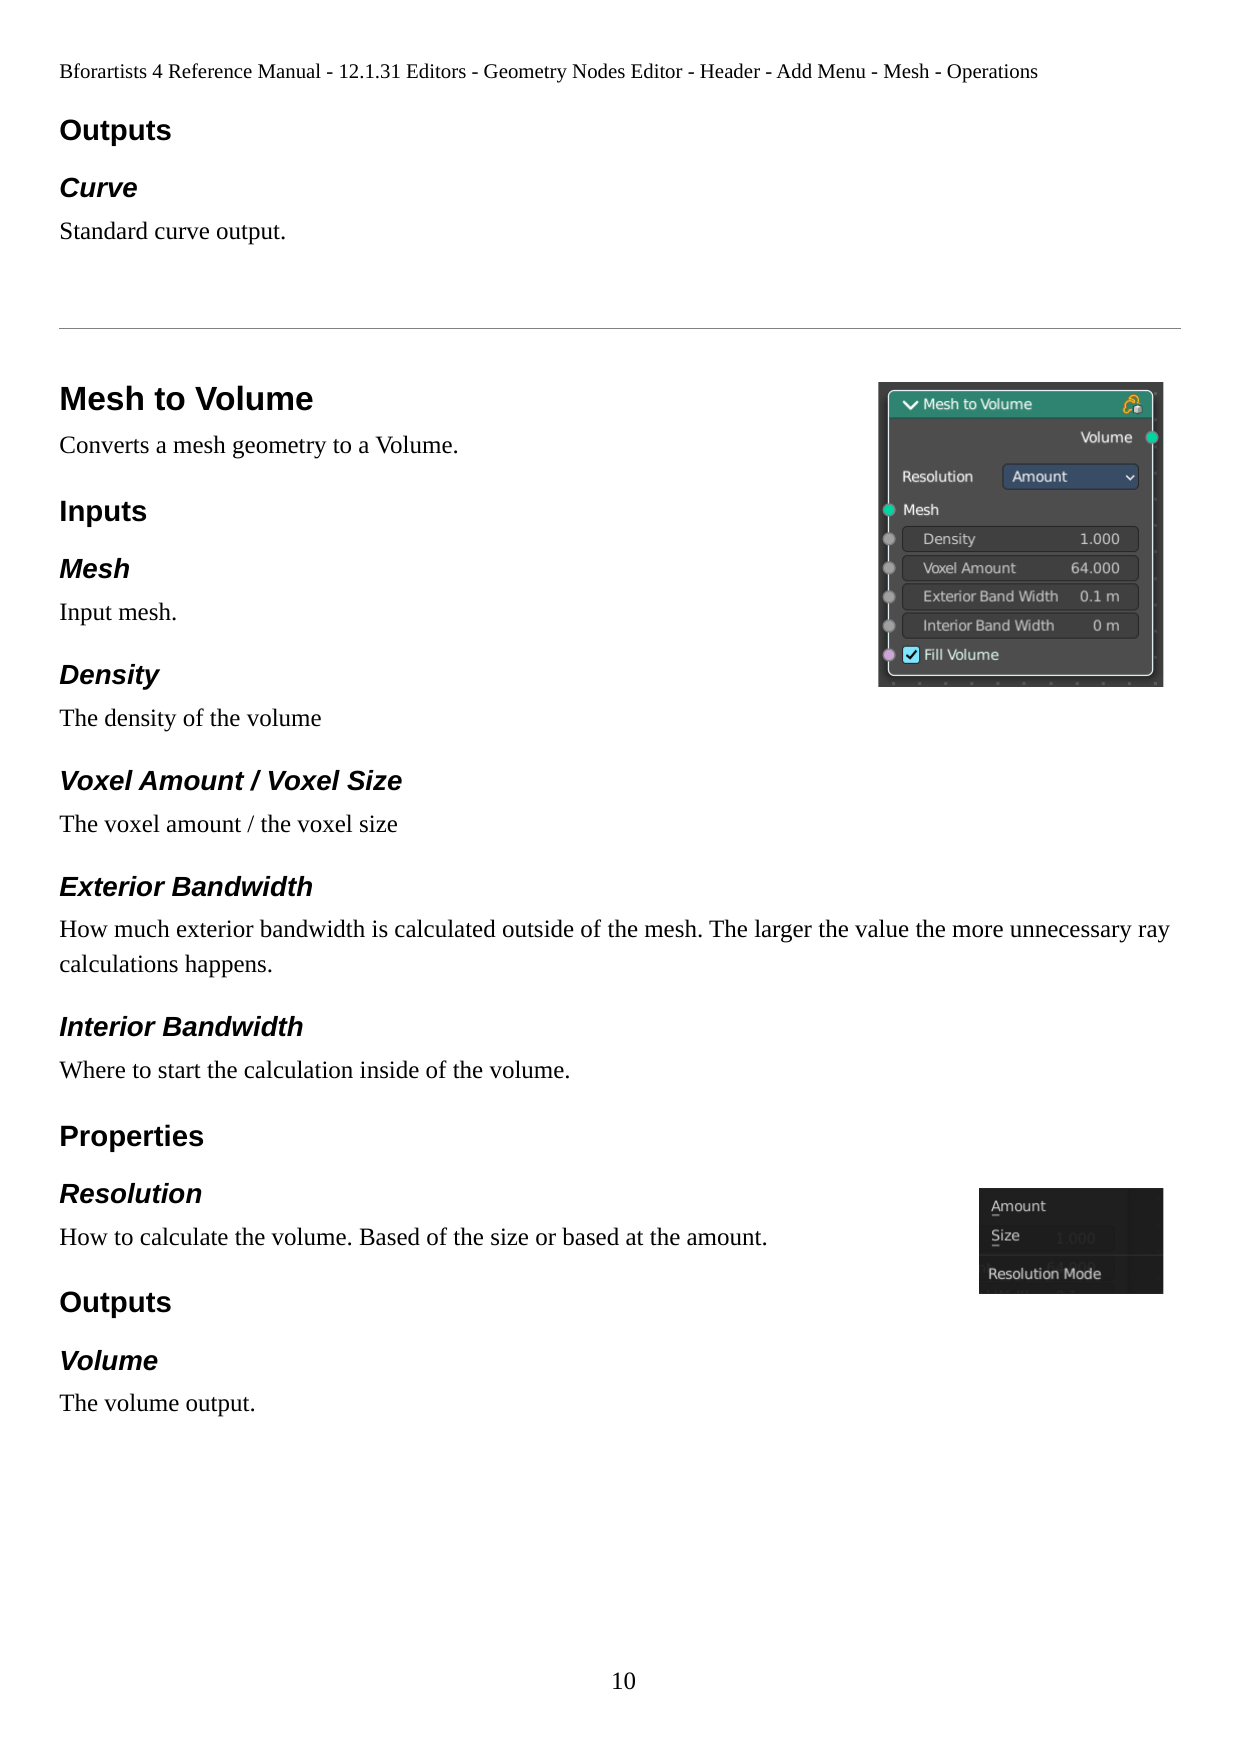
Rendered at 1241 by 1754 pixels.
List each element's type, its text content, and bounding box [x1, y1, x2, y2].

text Input mesh. [59, 597, 878, 626]
text How to calculate the volume. Based of the size or based at the amount. [59, 1222, 979, 1251]
subtitle Curve [59, 171, 1181, 203]
picture [878, 382, 1164, 687]
subtitle Volume [59, 1344, 1181, 1376]
text Where to start the calculation inside of the volume. [59, 1055, 1181, 1084]
picture [979, 1188, 1164, 1294]
text Standard curve output. [59, 216, 1181, 244]
subtitle Resolution [59, 1177, 1181, 1209]
subtitle Exterior Bandwidth [59, 870, 1181, 902]
text The volume output. [59, 1388, 1181, 1417]
text How much exterior bandwidth is calculated outside of the mesh. The larger the value the more unnecessary ray calculations happens. [59, 914, 1181, 978]
text [1164, 597, 1181, 626]
subtitle Outputs [59, 113, 1181, 146]
text The voxel amount / the voxel size [59, 809, 1181, 837]
subtitle [1164, 494, 1181, 527]
subtitle Interior Bandwidth [59, 1011, 1181, 1042]
text The density of the volume [59, 703, 1181, 731]
subtitle Outputs [59, 1285, 1181, 1319]
subtitle [1164, 552, 1181, 584]
subtitle Mesh to Volume [59, 379, 1181, 417]
subtitle Inputs [59, 494, 878, 527]
text Converts a mesh geometry to a Volume. [59, 430, 878, 459]
subtitle Mesh [59, 552, 878, 584]
subtitle Voxel Amount / Voxel Size [59, 764, 1181, 796]
subtitle Density [59, 658, 1181, 690]
subtitle Properties [59, 1119, 1181, 1152]
